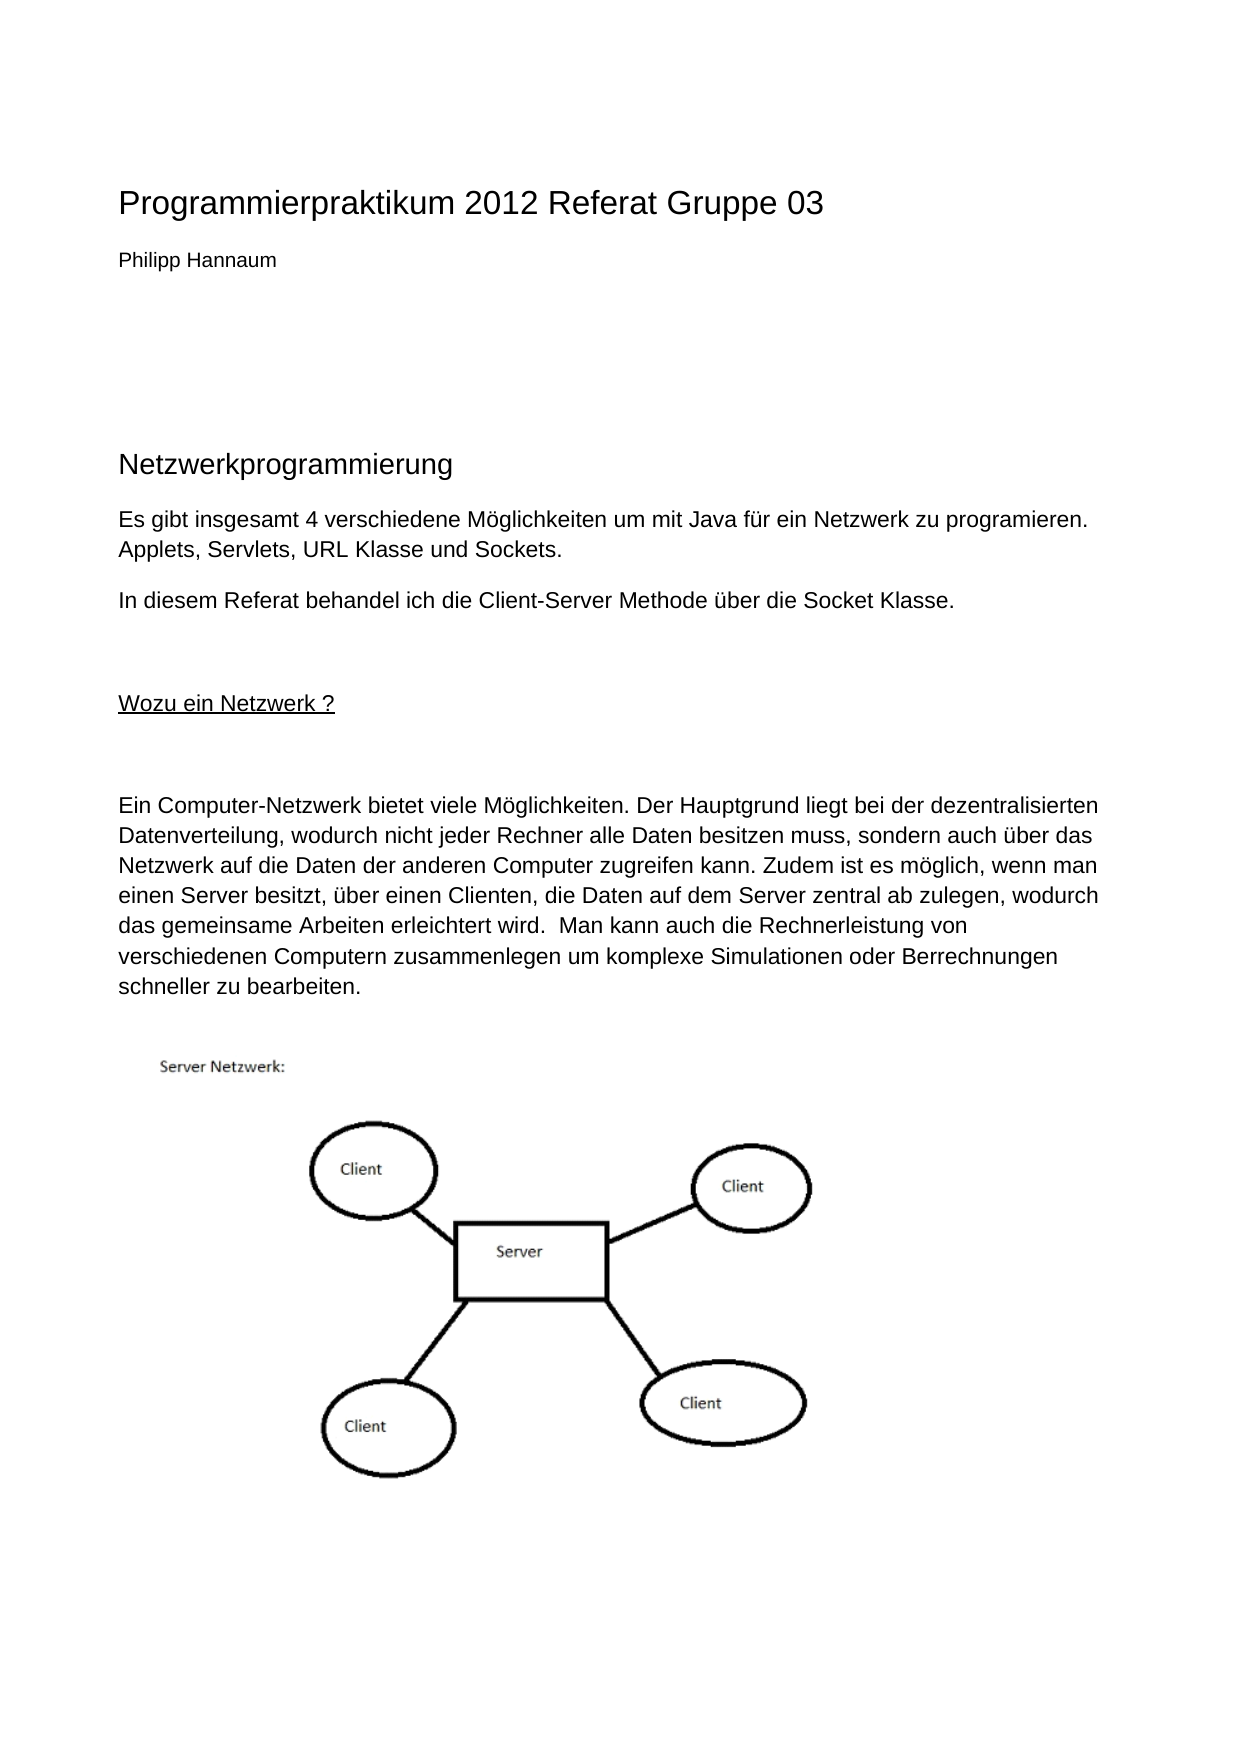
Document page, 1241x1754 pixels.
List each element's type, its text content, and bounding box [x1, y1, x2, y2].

text Programmierpraktikum 2012 Referat Gruppe 03 [118, 183, 1122, 222]
text Philipp Hannaum [118, 248, 1122, 272]
text Netzwerkprogrammierung [118, 447, 1122, 480]
text In diesem Referat behandel ich die Client-Server Methode über die Socket Klasse. [118, 587, 1122, 614]
text Wozu ein Netzwerk ? [118, 689, 1122, 716]
text Ein Computer-Netzwerk bietet viele Möglichkeiten. Der Hauptgrund liegt bei der dezentralisierten Datenverteilung, wodurch nicht jeder Rechner alle Daten besitzen muss, sondern auch über das Netzwerk auf die Daten der anderen Computer zugreifen kann. Zudem ist es möglich, wenn man einen Server besitzt, über einen Clienten, die Daten auf dem Server zentral ab zulegen, wodurch das gemeinsame Arbeiten erleichtert wird. Man kann auch die Rechnerleistung von verschiedenen Computern zusammenlegen um komplexe Simulationen oder Berrechnungen schneller zu bearbeiten. [118, 792, 1122, 999]
text Es gibt insgesamt 4 verschiedene Möglichkeiten um mit Java für ein Netzwerk zu programieren. Applets, Servlets, URL Klasse und Sockets. [118, 506, 1122, 563]
